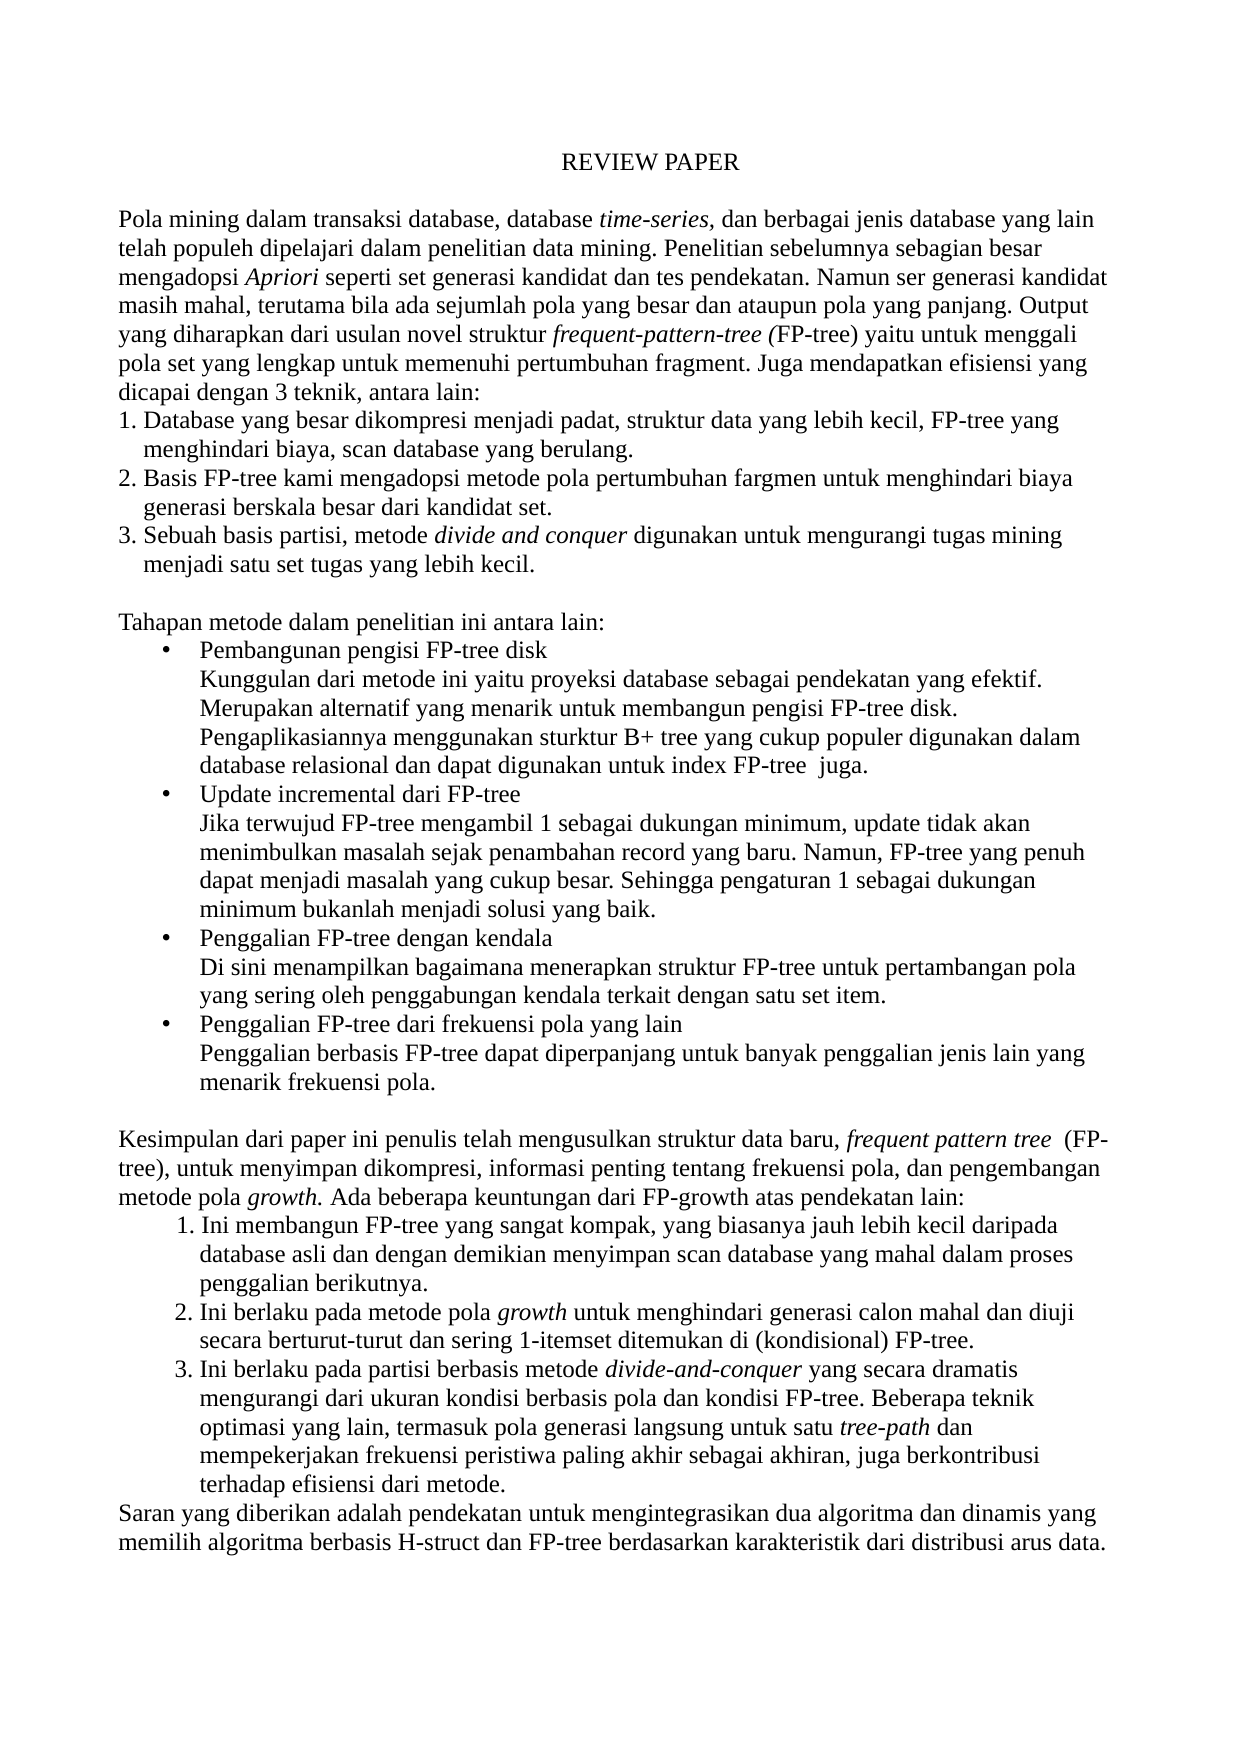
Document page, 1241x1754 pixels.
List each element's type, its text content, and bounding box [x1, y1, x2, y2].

text Tahapan metode dalam penelitian ini antara lain: [118, 607, 1122, 636]
text 1. Database yang besar dikompresi menjadi padat, struktur data yang lebih kecil, FP-tree yang [118, 406, 1122, 434]
text 3. Ini berlaku pada partisi berbasis metode divide-and-conquer yang secara dramatis [118, 1354, 1122, 1383]
text secara berturut-turut dan sering 1-itemset ditemukan di (kondisional) FP-tree. [118, 1326, 1122, 1354]
text mempekerjakan frekuensi peristiwa paling akhir sebagai akhiran, juga berkontribusi [118, 1441, 1122, 1469]
list Update incremental dari FP-tree [162, 779, 1122, 808]
text Kesimpulan dari paper ini penulis telah mengusulkan struktur data baru, frequent pattern tree (FP-tree), untuk menyimpan dikompresi, informasi penting tentang frekuensi pola, dan pengembangan metode pola growth. Ada beberapa keuntungan dari FP-growth atas pendekatan lain: [118, 1124, 1122, 1211]
text menghindari biaya, scan database yang berulang. [118, 434, 1122, 463]
text 3. Sebuah basis partisi, metode divide and conquer digunakan untuk mengurangi tugas mining [118, 521, 1122, 549]
text REVIEW PAPER [118, 147, 1122, 176]
text generasi berskala besar dari kandidat set. [118, 492, 1122, 521]
list Pembangunan pengisi FP-tree disk [162, 636, 1122, 664]
list Jika terwujud FP-tree mengambil 1 sebagai dukungan minimum, update tidak akan menimbulkan masalah sejak penambahan record yang baru. Namun, FP-tree yang penuh dapat menjadi masalah yang cukup besar. Sehingga pengaturan 1 sebagai dukungan minimum bukanlah menjadi solusi yang baik. [162, 808, 1122, 923]
list Di sini menampilkan bagaimana menerapkan struktur FP-tree untuk pertambangan pola yang sering oleh penggabungan kendala terkait dengan satu set item. [162, 952, 1122, 1009]
text database asli dan dengan demikian menyimpan scan database yang mahal dalam proses [118, 1239, 1122, 1268]
list Penggalian berbasis FP-tree dapat diperpanjang untuk banyak penggalian jenis lain yang menarik frekuensi pola. [162, 1038, 1122, 1096]
list Penggalian FP-tree dengan kendala [162, 923, 1122, 952]
text penggalian berikutnya. [118, 1268, 1122, 1297]
text mengurangi dari ukuran kondisi berbasis pola dan kondisi FP-tree. Beberapa teknik [118, 1383, 1122, 1412]
text Pola mining dalam transaksi database, database time-series, dan berbagai jenis database yang lain telah populeh dipelajari dalam penelitian data mining. Penelitian sebelumnya sebagian besar mengadopsi Apriori seperti set generasi kandidat dan tes pendekatan. Namun ser generasi kandidat masih mahal, terutama bila ada sejumlah pola yang besar dan ataupun pola yang panjang. Output yang diharapkan dari usulan novel struktur frequent-pattern-tree (FP-tree) yaitu untuk menggali pola set yang lengkap untuk memenuhi pertumbuhan fragment. Juga mendapatkan efisiensi yang dicapai dengan 3 teknik, antara lain: [118, 204, 1122, 406]
text menjadi satu set tugas yang lebih kecil. [118, 549, 1122, 578]
text terhadap efisiensi dari metode. [118, 1469, 1122, 1498]
text 1. Ini membangun FP-tree yang sangat kompak, yang biasanya jauh lebih kecil daripada [118, 1211, 1122, 1239]
list Kunggulan dari metode ini yaitu proyeksi database sebagai pendekatan yang efektif. Merupakan alternatif yang menarik untuk membangun pengisi FP-tree disk. Pengaplikasiannya menggunakan sturktur B+ tree yang cukup populer digunakan dalam database relasional dan dapat digunakan untuk index FP-tree juga. [162, 664, 1122, 779]
text Saran yang diberikan adalah pendekatan untuk mengintegrasikan dua algoritma dan dinamis yang memilih algoritma berbasis H-struct dan FP-tree berdasarkan karakteristik dari distribusi arus data. [118, 1498, 1122, 1556]
text 2. Ini berlaku pada metode pola growth untuk menghindari generasi calon mahal dan diuji [118, 1297, 1122, 1326]
text optimasi yang lain, termasuk pola gen erasi langsung untuk satu tree-path dan [118, 1412, 1122, 1441]
list Penggalian FP-tree dari frekuensi pola yang lain [162, 1009, 1122, 1038]
text 2. Basis FP-tree kami mengadopsi metode pola pertumbuhan fargmen untuk menghindari biaya [118, 463, 1122, 492]
